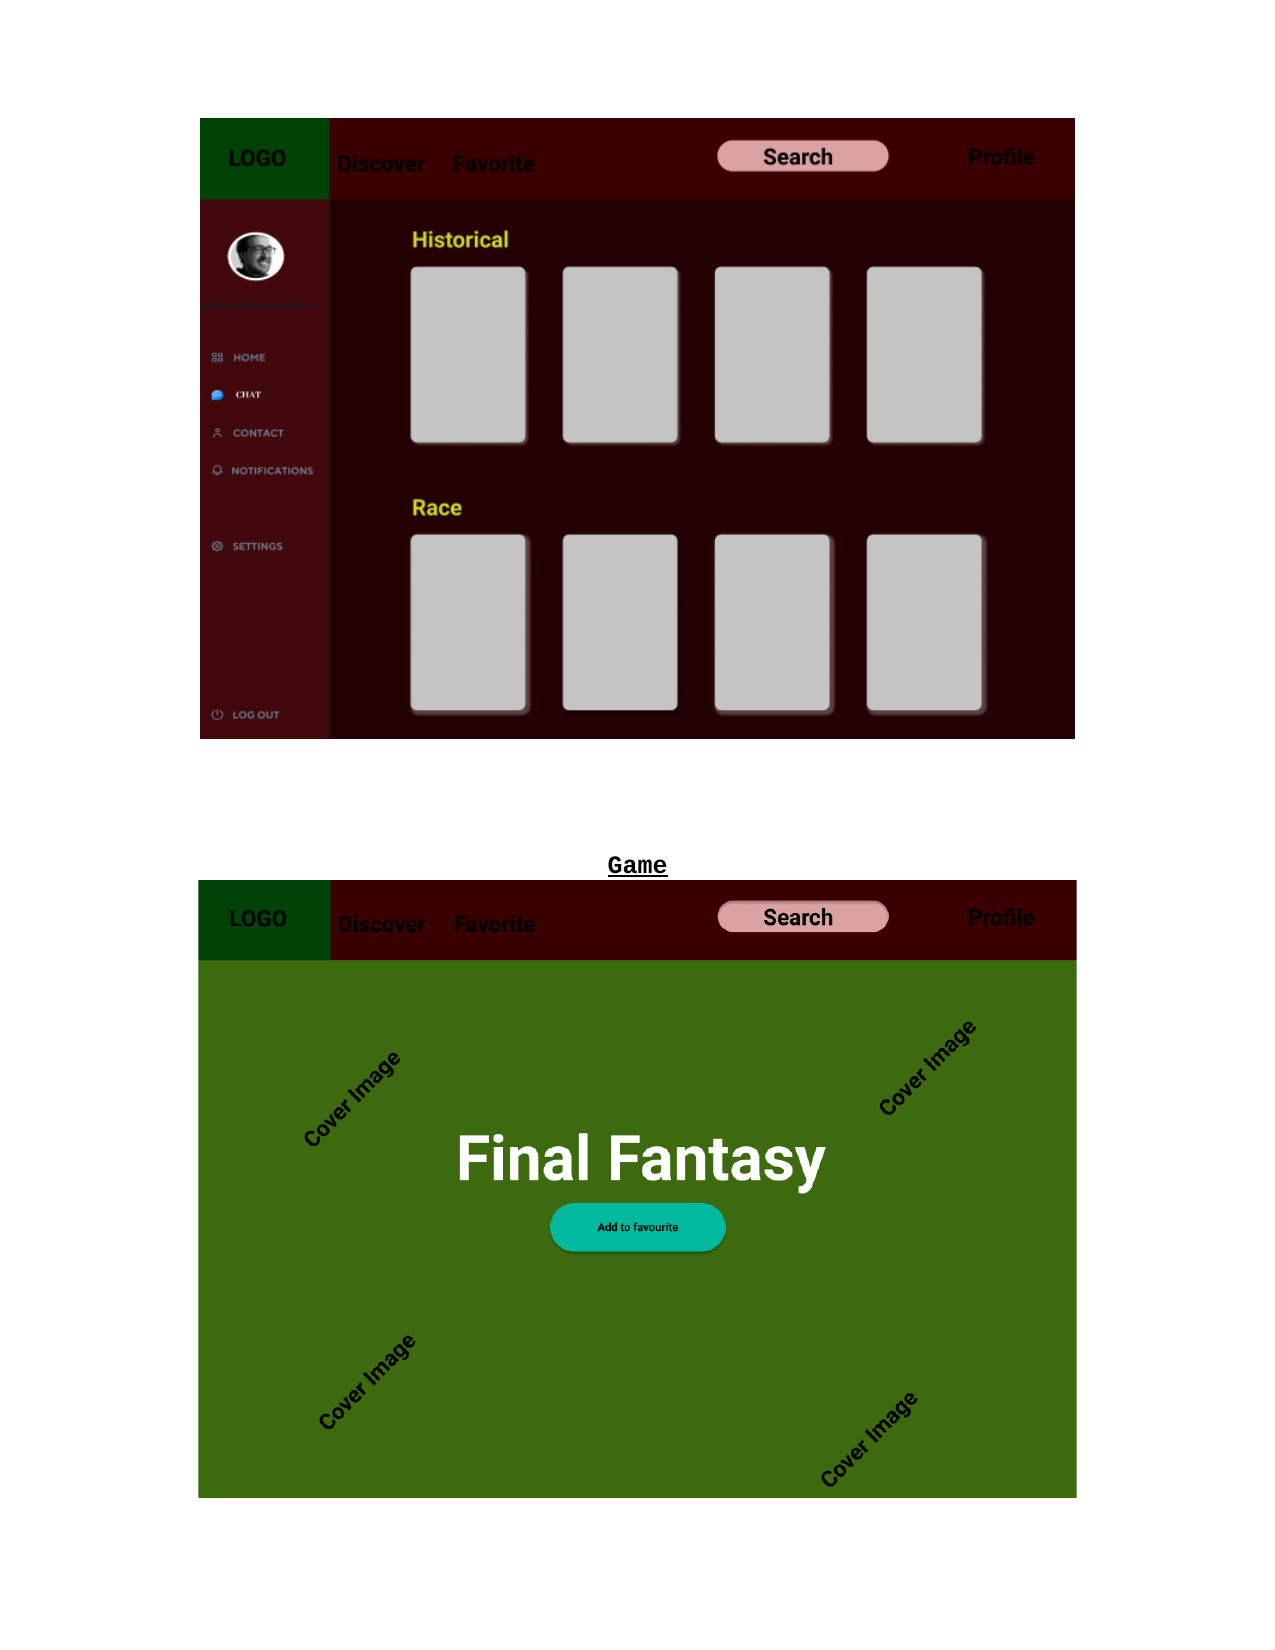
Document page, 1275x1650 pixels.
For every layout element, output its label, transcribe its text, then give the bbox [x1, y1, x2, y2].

picture [198, 880, 1077, 1498]
text Game [118, 852, 1157, 881]
picture [200, 118, 1075, 739]
